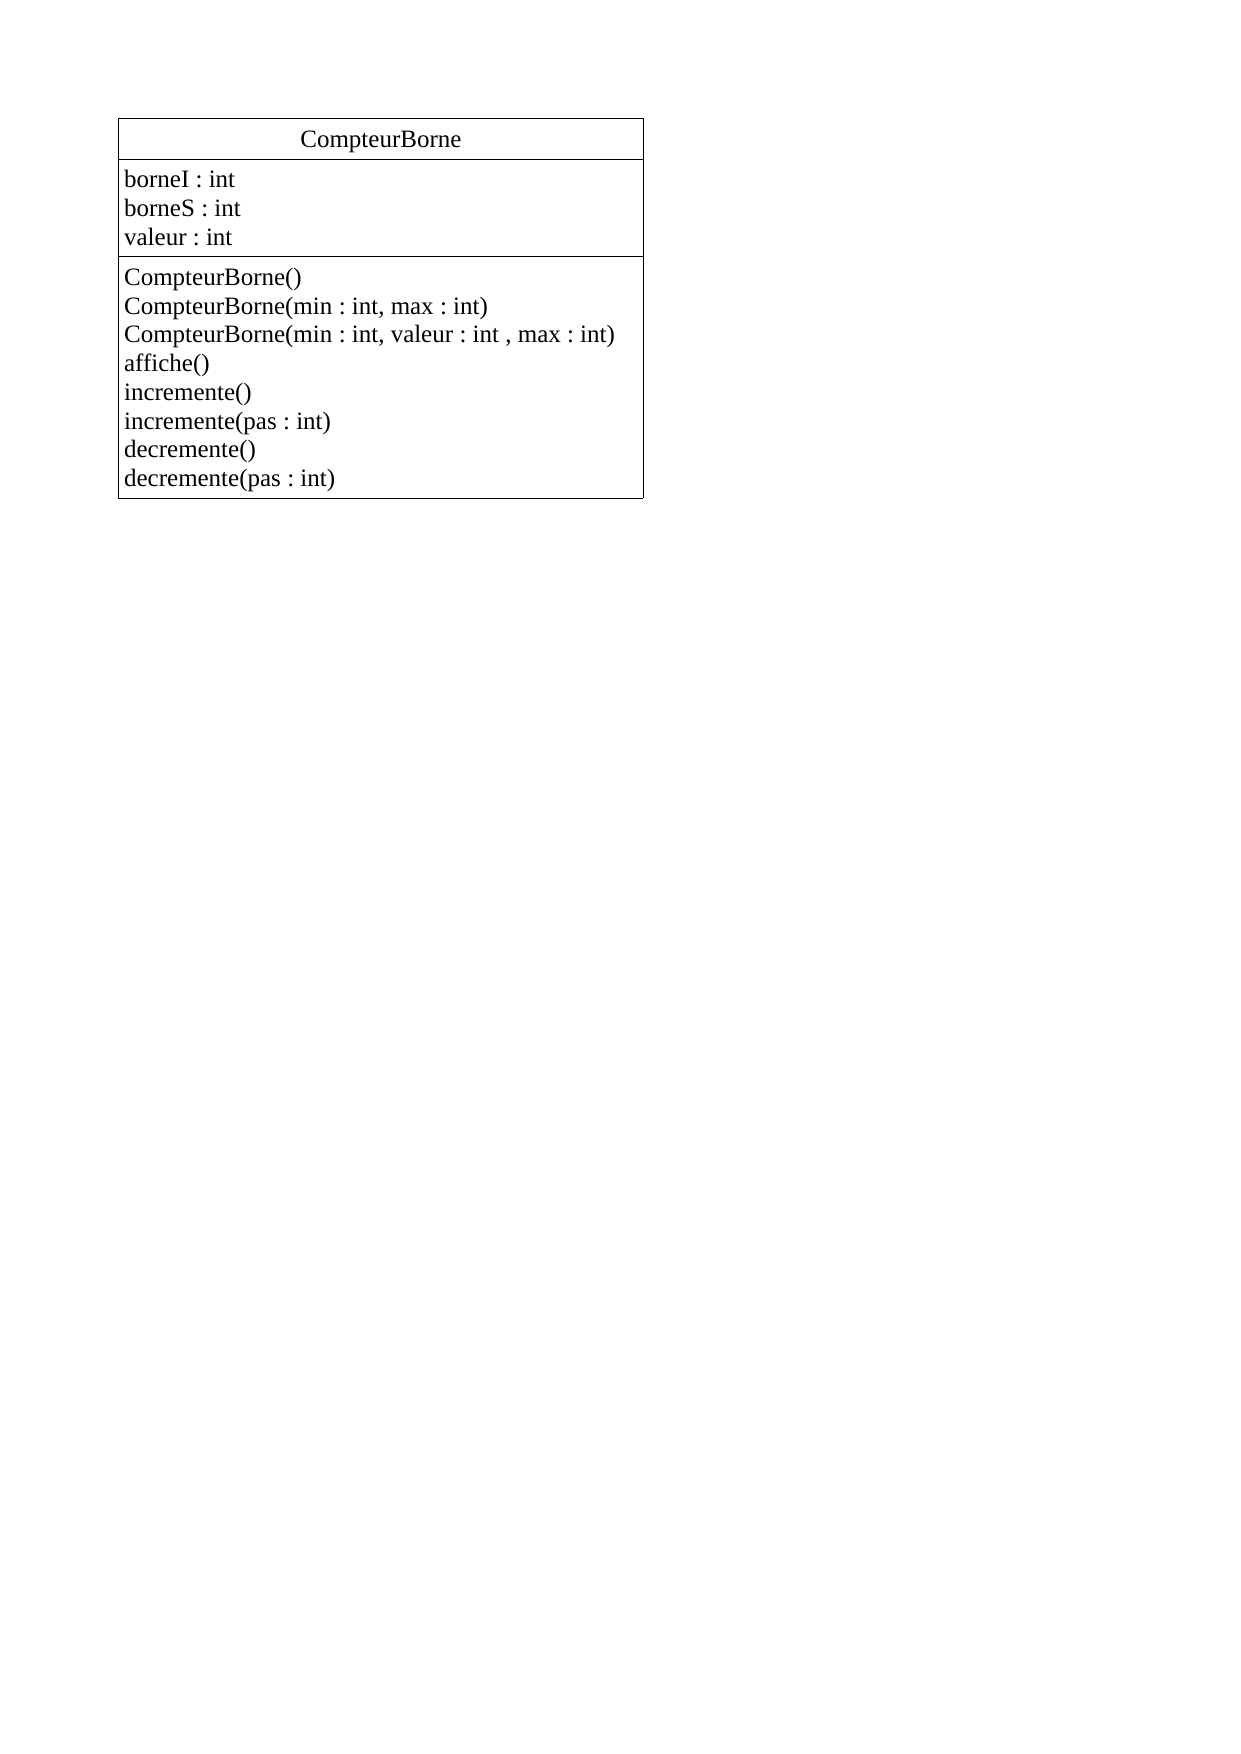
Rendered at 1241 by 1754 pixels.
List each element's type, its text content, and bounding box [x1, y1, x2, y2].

table_cell borneI : int borneS : int valeur : int [119, 160, 643, 256]
table_cell CompteurBorne() CompteurBorne(min : int, max : int) CompteurBorne(min : int, valeur : int , max : int) affiche() incremente() incremente(pas : int) decremente() decremente(pas : int) [119, 257, 643, 498]
table_header CompteurBorne [119, 119, 643, 158]
